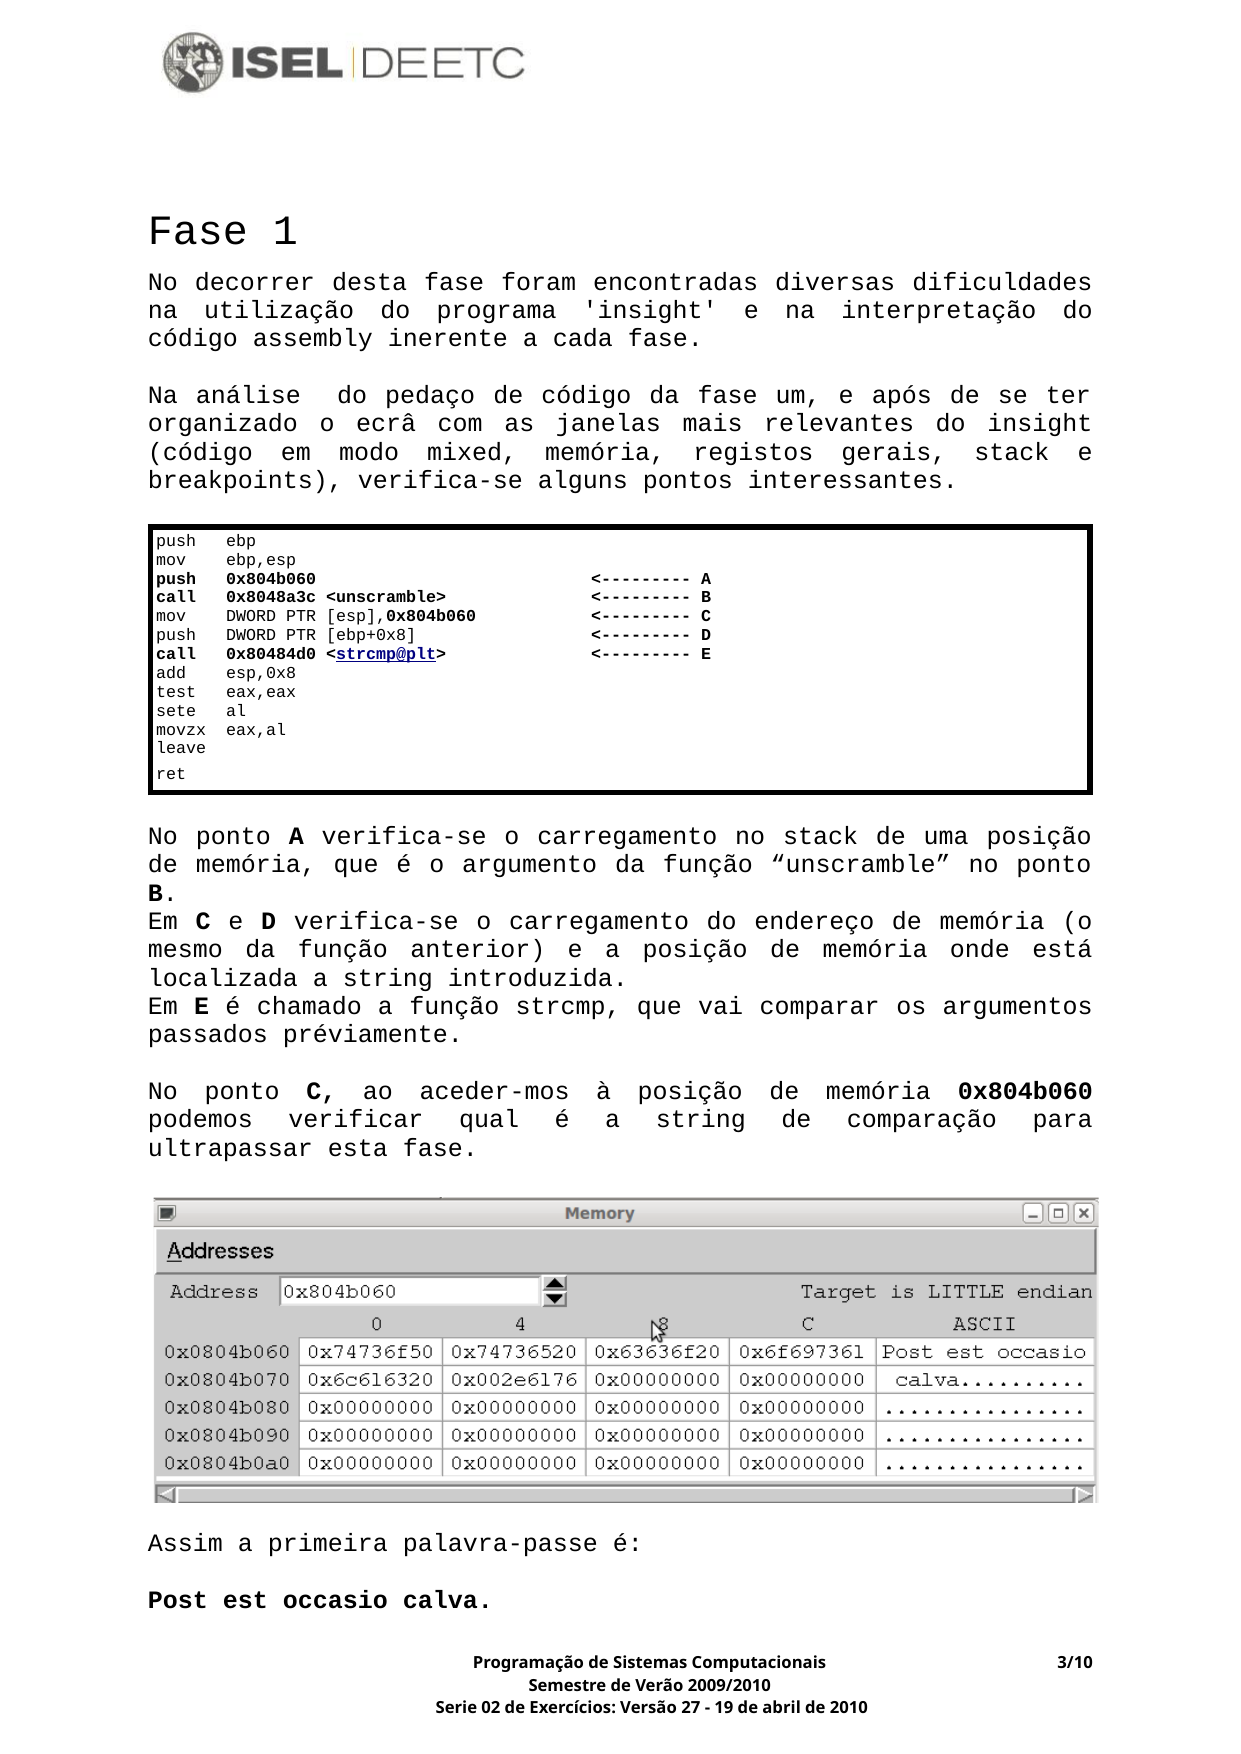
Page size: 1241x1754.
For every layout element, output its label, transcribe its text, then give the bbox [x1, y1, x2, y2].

text No ponto A verifica-se o carregamento no stack de uma posição de memória, que é o argumento da função “unscramble” no ponto B. [148, 824, 1093, 909]
text push ebp [153, 530, 1087, 543]
text No decorrer desta fase foram encontradas diversas dificuldades na utilização do programa 'insight' e na interpretação do código assembly inerente a cada fase. [148, 269, 1093, 354]
picture [153, 17, 555, 118]
text leave [153, 732, 1087, 751]
text push DWORD PTR [ebp+0x8] <--------- D [153, 618, 1087, 637]
text Em E é chamado a função strcmp, que vai comparar os argumentos passados préviamente. [148, 994, 1093, 1050]
picture [153, 1197, 1099, 1503]
text Em C e D verifica-se o carregamento do endereço de memória (o mesmo da função anterior) e a posição de memória onde está localizada a string introduzida. [148, 909, 1093, 994]
subtitle Fase 1 [148, 209, 1093, 257]
text call 0x8048a3c <unscramble> <--------- B [153, 581, 1087, 600]
text No ponto C, ao aceder-mos à posição de memória 0x804b060 podemos verificar qual é a string de comparação para ultrapassar esta fase. [148, 1079, 1093, 1164]
text ret [153, 751, 1087, 790]
text call 0x80484d0 <strcmp@plt> <--------- E [153, 637, 1087, 656]
text movzx eax,al [153, 713, 1087, 732]
text push 0x804b060 <--------- A [153, 562, 1087, 581]
text add esp,0x8 [153, 656, 1087, 675]
text Post est occasio calva. [148, 1587, 1093, 1616]
text Na análise do pedaço de código da fase um, e após de se ter organizado o ecrâ com as janelas mais relevantes do insight (código em modo mixed, memória, registos gerais, stack e breakpoints), verifica-se alguns pontos interessantes. [148, 383, 1093, 496]
text test eax,eax [153, 675, 1087, 694]
text sete al [153, 694, 1087, 713]
text mov ebp,esp [153, 543, 1087, 562]
text Assim a primeira palavra-passe é: [148, 1531, 1093, 1559]
text mov DWORD PTR [esp],0x804b060 <--------- C [153, 600, 1087, 618]
